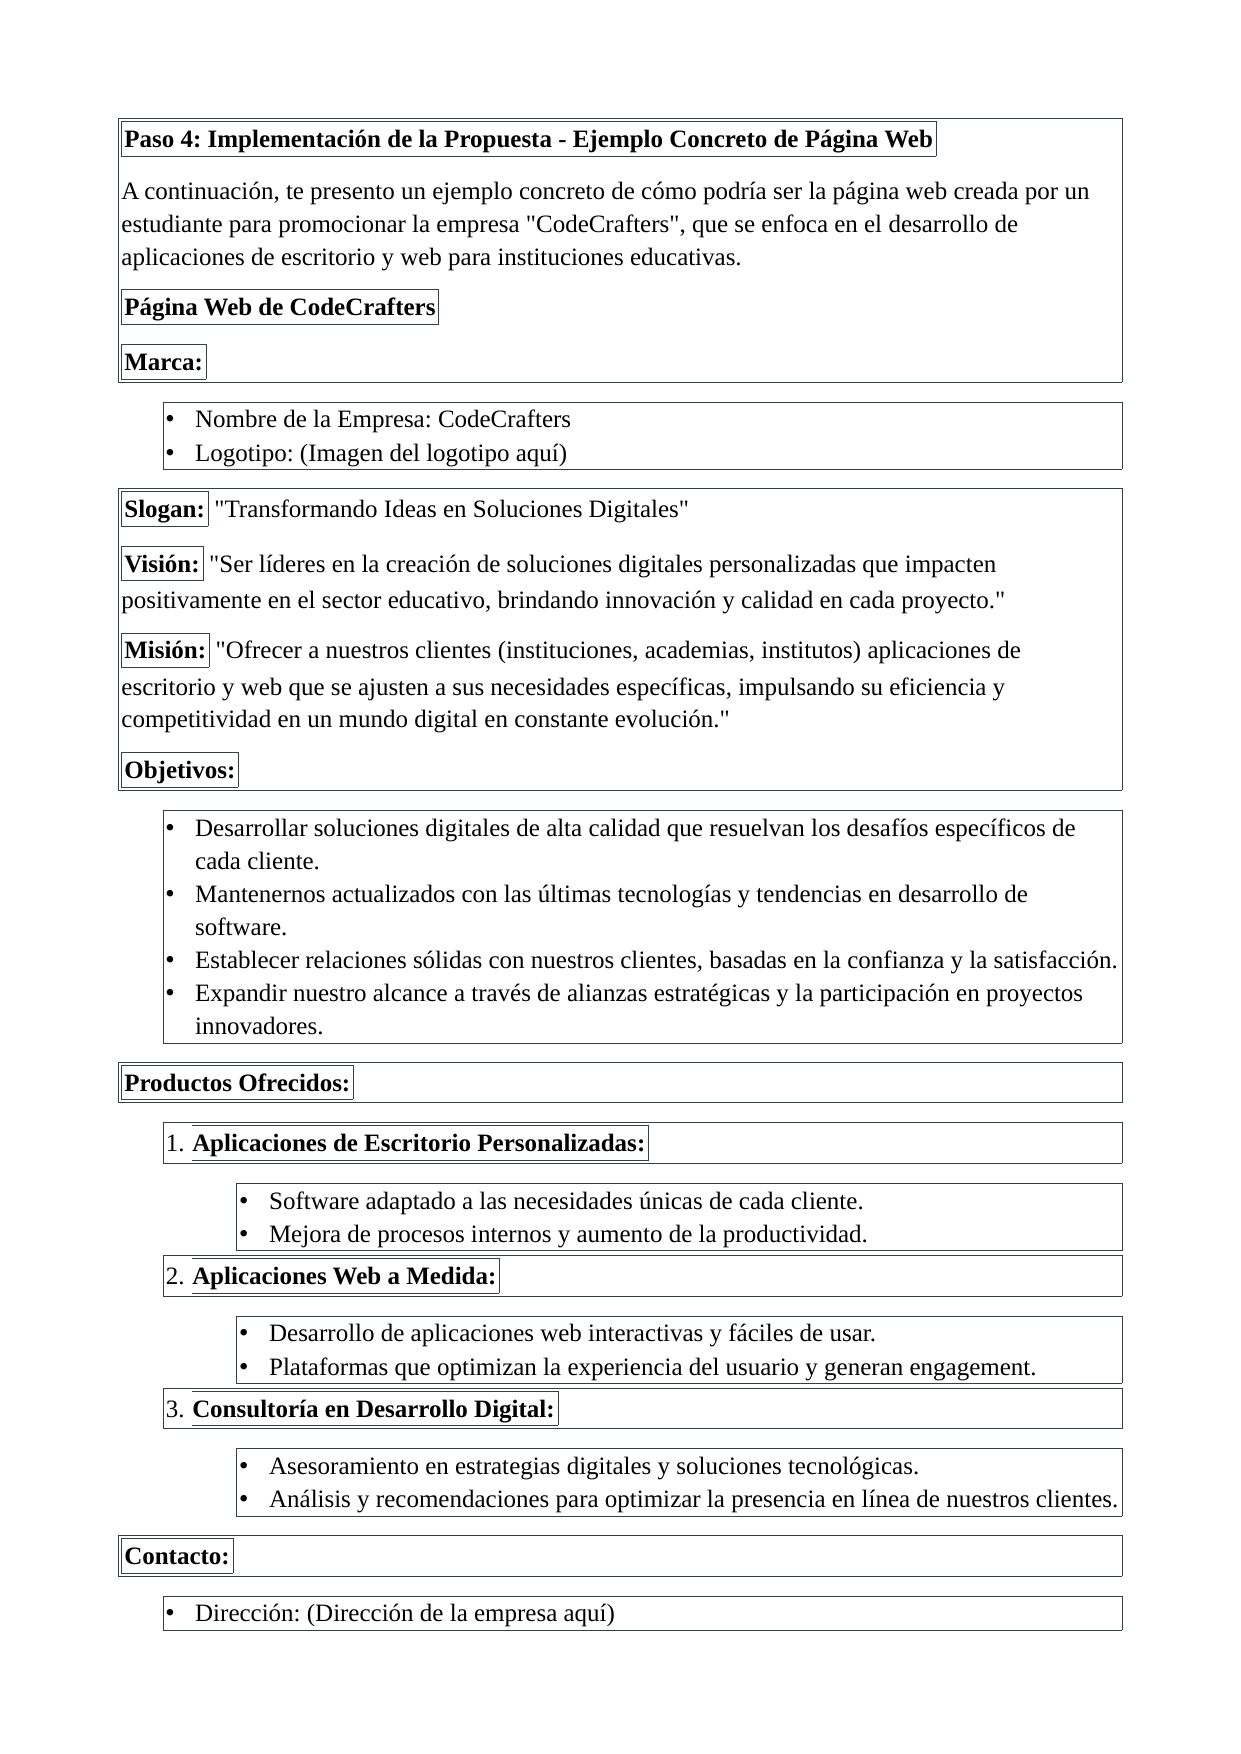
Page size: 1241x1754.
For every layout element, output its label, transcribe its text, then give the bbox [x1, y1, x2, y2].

text A continuación, te presento un ejemplo concreto de cómo podría ser la página web creada por un estudiante para promocionar la empresa "CodeCrafters", que se enfoca en el desarrollo de aplicaciones de escritorio y web para instituciones educativas. [119, 173, 1122, 271]
list Asesoramiento en estrategias digitales y soluciones tecnológicas. [237, 1449, 1122, 1480]
list Mantenernos actualizados con las últimas tecnologías y tendencias en desarrollo de software. [164, 876, 1122, 941]
list Software adaptado a las necesidades únicas de cada cliente. [237, 1184, 1122, 1214]
list Consultoría en Desarrollo Digital: [164, 1389, 1122, 1428]
text Contacto: [119, 1536, 1122, 1576]
list Expandir nuestro alcance a través de alianzas estratégicas y la participación en proyectos innovadores. [164, 975, 1122, 1043]
list Mejora de procesos internos y aumento de la productividad. [237, 1216, 1122, 1250]
text Visión: "Ser líderes en la creación de soluciones digitales personalizadas que impacten positivamente en el sector educativo, brindando innovación y calidad en cada proyecto." [119, 543, 1122, 614]
list Desarrollar soluciones digitales de alta calidad que resuelvan los desafíos específicos de cada cliente. [164, 811, 1122, 874]
list Desarrollo de aplicaciones web interactivas y fáciles de usar. [237, 1317, 1122, 1347]
text Slogan: "Transformando Ideas en Soluciones Digitales" [119, 489, 1122, 526]
text Productos Ofrecidos: [119, 1063, 1122, 1102]
list Dirección: (Dirección de la empresa aquí) [164, 1597, 1122, 1630]
text Misión: "Ofrecer a nuestros clientes (instituciones, academias, institutos) aplicaciones de escritorio y web que se ajusten a sus necesidades específicas, impulsando su eficiencia y competitividad en un mundo digital en constante evolución." [119, 629, 1122, 733]
text Marca: [119, 341, 1122, 382]
list Aplicaciones Web a Medida: [164, 1256, 1122, 1296]
list Análisis y recomendaciones para optimizar la presencia en línea de nuestros clientes. [237, 1481, 1122, 1516]
list Logotipo: (Imagen del logotipo aquí) [164, 434, 1122, 469]
list Plataformas que optimizan la experiencia del usuario y generan engagement. [237, 1348, 1122, 1383]
text Paso 4: Implementación de la Propuesta - Ejemplo Concreto de Página Web [119, 119, 1122, 156]
list Establecer relaciones sólidas con nuestros clientes, basadas en la confianza y la satisfacción. [164, 942, 1122, 974]
list Nombre de la Empresa: CodeCrafters [164, 403, 1122, 433]
list Aplicaciones de Escritorio Personalizadas: [164, 1123, 1122, 1163]
text Objetivos: [119, 749, 1122, 790]
text Página Web de CodeCrafters [119, 286, 1122, 324]
